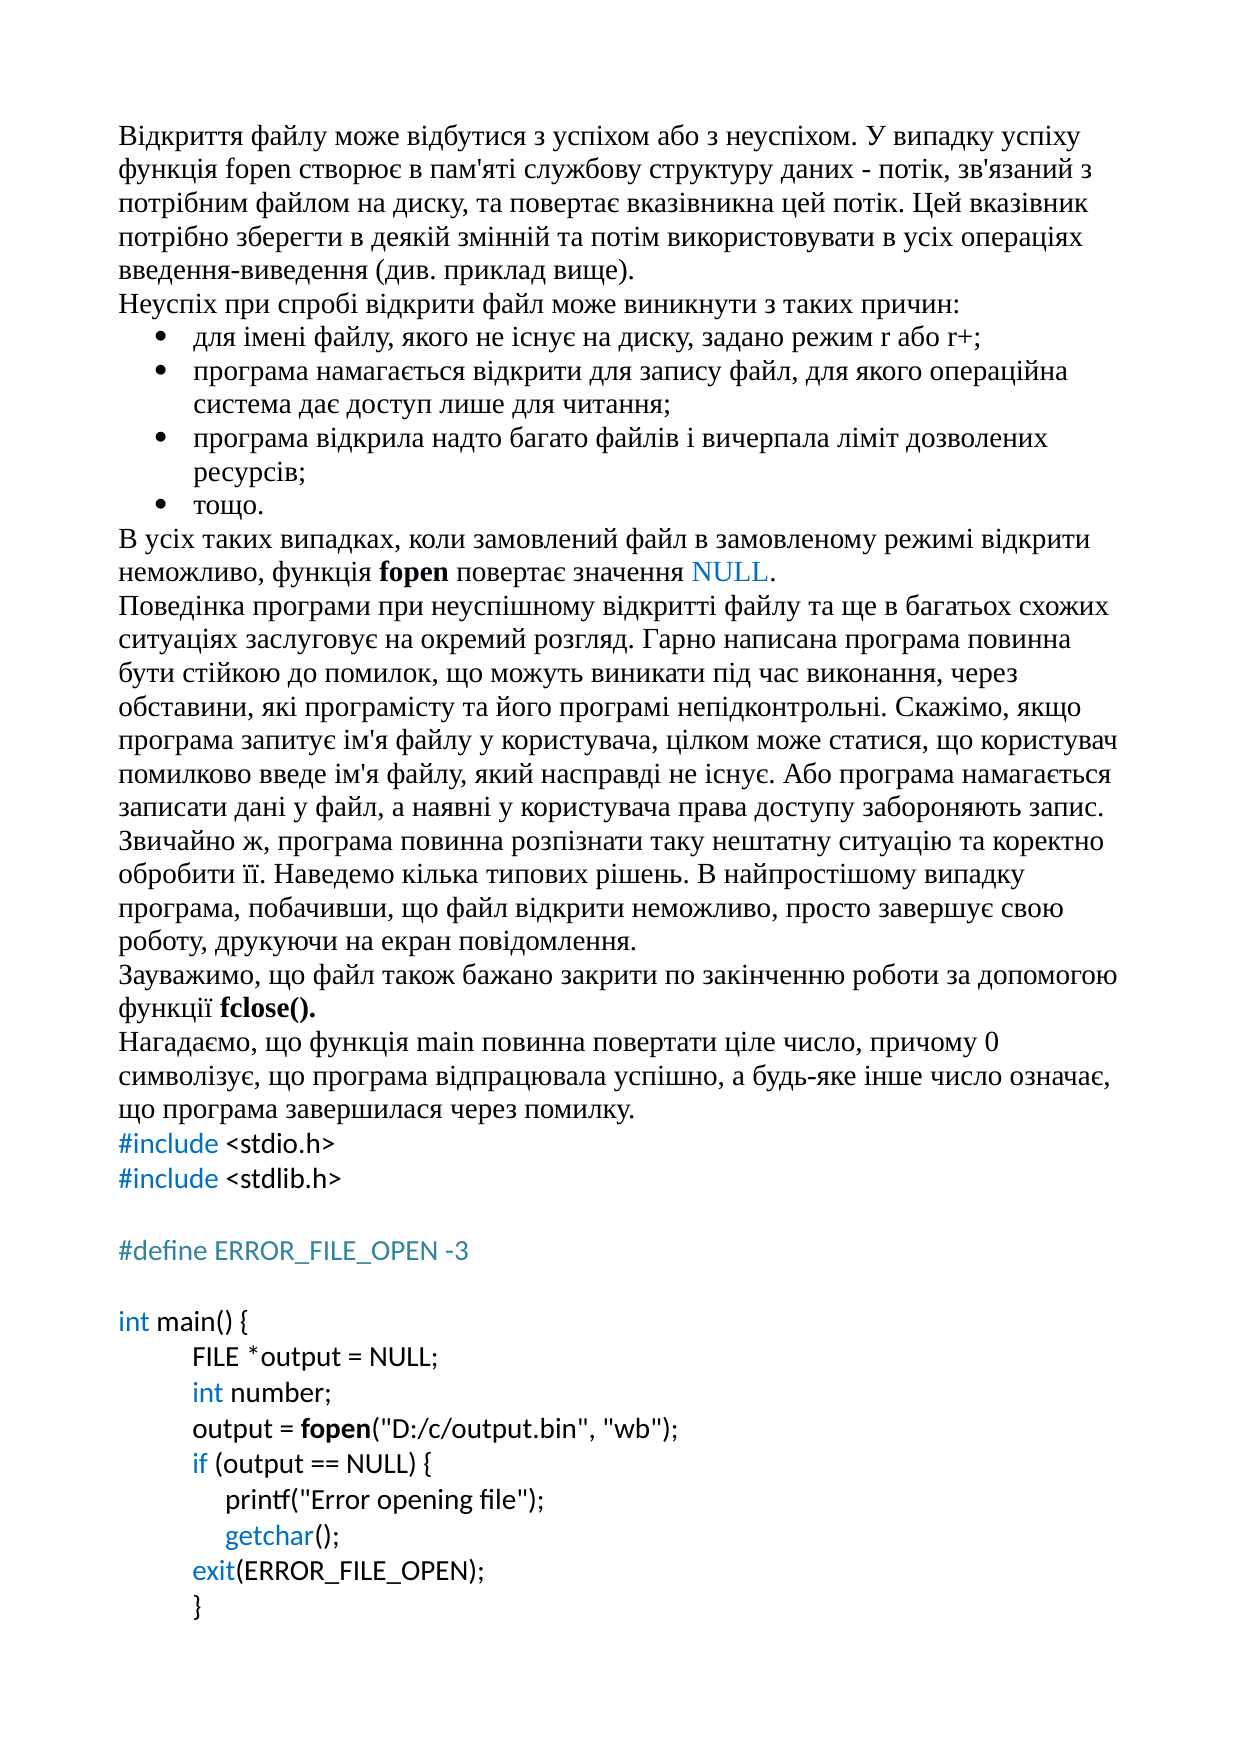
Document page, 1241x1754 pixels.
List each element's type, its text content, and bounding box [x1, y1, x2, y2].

list тощо. [156, 487, 1122, 521]
text output = fopen("D:/c/output.bin", "wb"); [192, 1410, 1122, 1445]
list для iменi файлу, якого не iснує на диску, задано режим r або r+; [156, 319, 1122, 353]
text getchar(); [192, 1517, 1122, 1552]
text } [192, 1588, 1122, 1623]
text Зауважимо, що файл також бажано закрити по закінченню роботи за допомогою функції fclose(). [118, 957, 1122, 1024]
text int main() { [118, 1303, 1122, 1338]
text В усiх таких випадках, коли замовлений файл в замовленому режимi вiдкрити неможливо, функцiя fopen повертає значення NULL. [118, 521, 1122, 588]
text printf("Error opening file"); [192, 1481, 1122, 1517]
text Вiдкриття файлу може вiдбутися з успiхом або з неуспiхом. У випадку успiху функцiя fopen створює в пам'ятi службову структуру даних - потiк, зв'язаний з потрiбним файлом на диску, та повертає вказівникна цей потiк. Цей вказівник потрiбно зберегти в деякiй змiннiй та потiм використовувати в усiх операцiях введення-виведення (див. приклад вище). [118, 118, 1122, 286]
text if (output == NULL) { [192, 1445, 1122, 1481]
list програма вiдкрила надто багато файлiв i вичерпала лiмiт дозволених ресурсiв; [156, 420, 1122, 487]
text Звичайно ж, програма повинна розпiзнати таку нештатну ситуацiю та коректно обробити її. Наведемо кiлька типових рiшень. В найпростiшому випадку програма, побачивши, що файл вiдкрити неможливо, просто завершує свою роботу, друкуючи на екран повiдомлення. [118, 823, 1122, 957]
list програма намагається вiдкрити для запису файл, для якого операцiйна система дає доступ лише для читання; [156, 353, 1122, 420]
text #define ERROR_FILE_OPEN -3 [118, 1232, 1122, 1267]
text exit(ERROR_FILE_OPEN); [192, 1552, 1122, 1588]
text int number; [192, 1374, 1122, 1410]
text Поведiнка програми при неуспiшному вiдкриттi файлу та ще в багатьох схожих ситуацiях заслуговує на окремий розгляд. Гарно написана програма повинна бути стiйкою до помилок, що можуть виникати пiд час виконання, через обставини, якi програмiсту та його програмi непiдконтрольнi. Скажiмо, якщо програма запитує iм'я файлу у користувача, цiлком може статися, що користувач помилково введе iм'я файлу, який насправдi не iснує. Або програма намагається записати данi у файл, а наявнi у користувача права доступу забороняють запис. [118, 588, 1122, 823]
text Нагадаємо, що функцiя main повинна повертати цiле число, причому 0 символізує, що програма відпрацювала успішно, а будь-яке інше число означає, що програма завершилася через помилку. [118, 1024, 1122, 1125]
text FILE *output = NULL; [192, 1338, 1122, 1374]
text Неуспiх при спробi вiдкрити файл може виникнути з таких причин: [118, 286, 1122, 319]
text #include <stdlib.h> [118, 1160, 1122, 1196]
text #include <stdio.h> [118, 1125, 1122, 1160]
